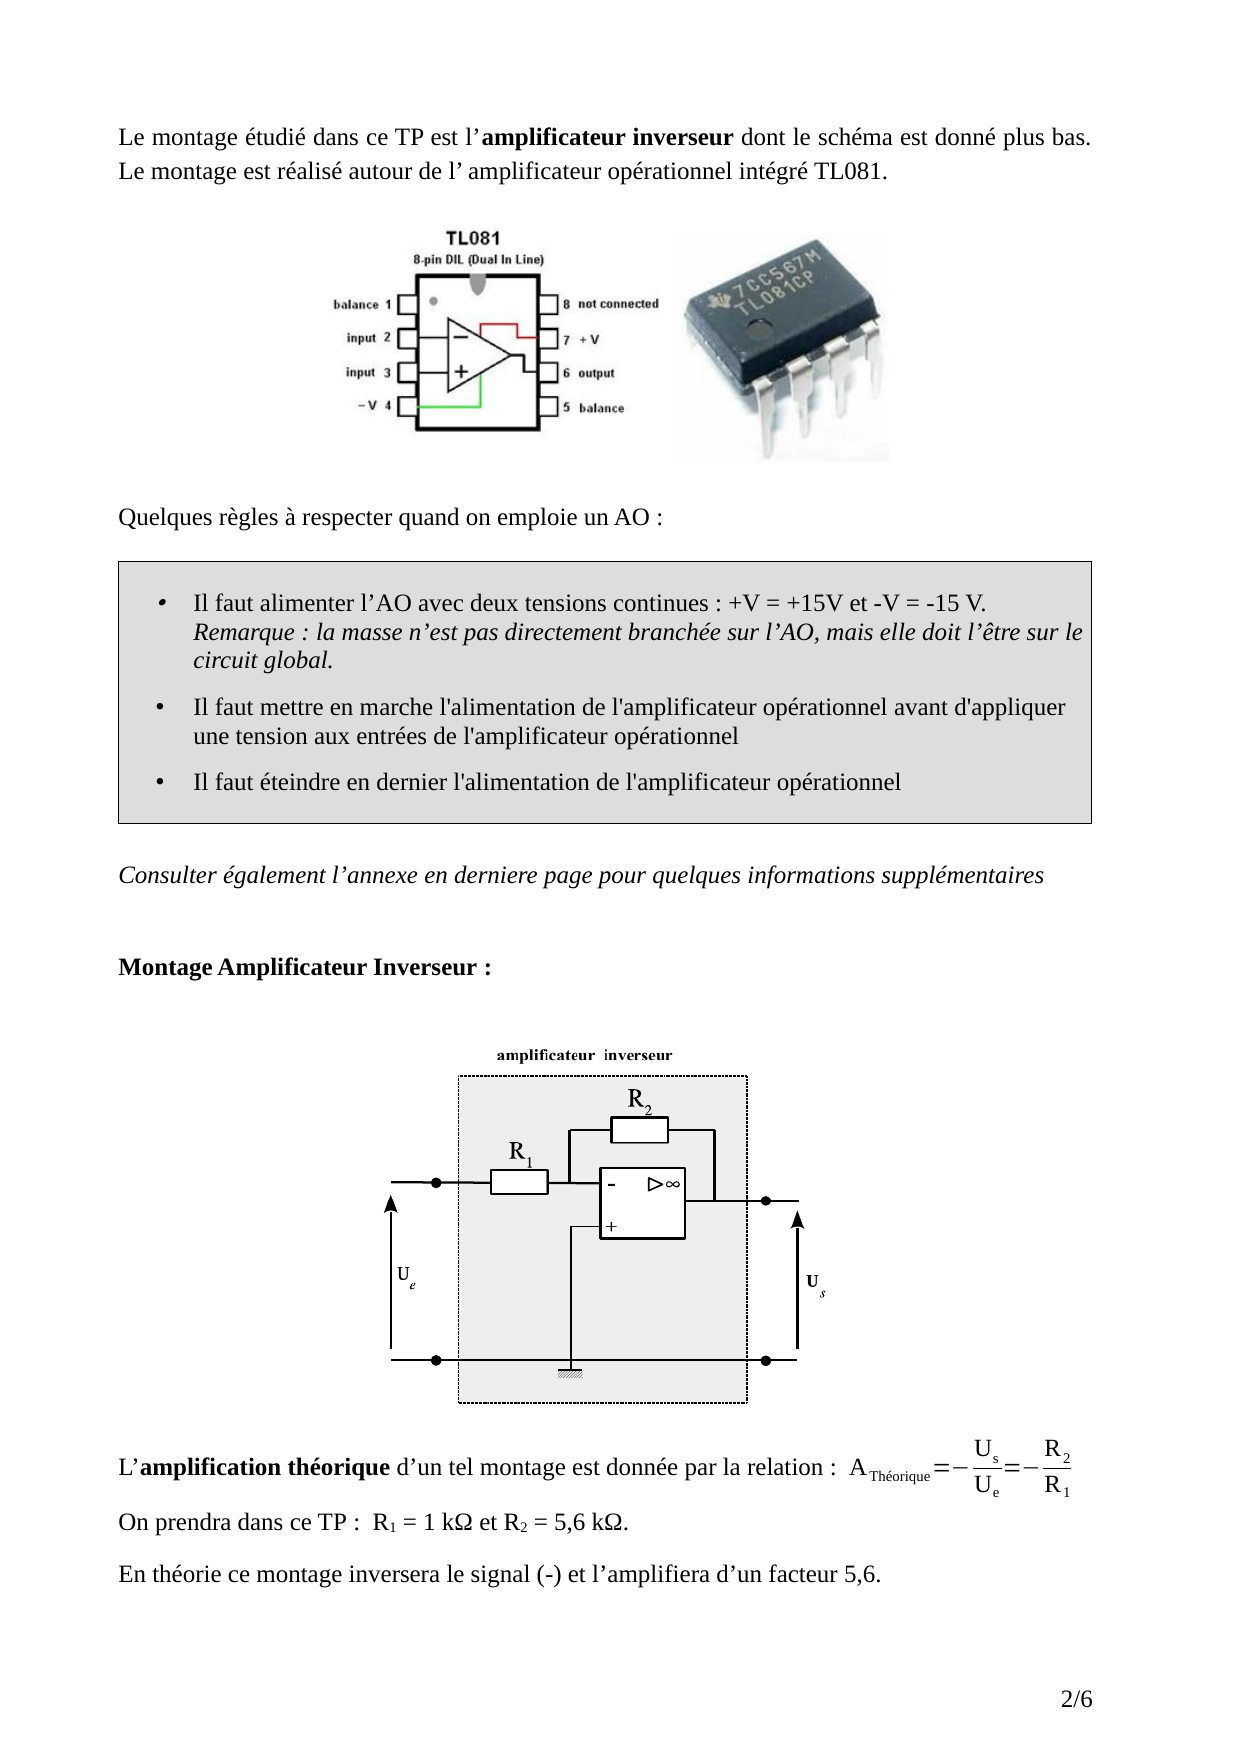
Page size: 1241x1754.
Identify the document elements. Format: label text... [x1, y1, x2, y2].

list Il faut mettre en marche l'alimentation de l'amplificateur opérationnel avant d'appliquer une tension aux entrées de l'amplificateur opérationnel [156, 692, 1092, 749]
text Consulter également l’annexe en derniere page pour quelques informations supplémentaires [118, 860, 1092, 889]
picture [321, 225, 890, 462]
text On prendra dans ce TP : R1 = 1 kΩ et R2 = 5,6 kΩ. [118, 1507, 1092, 1536]
text Le montage étudié dans ce TP est l’amplificateur inverseur dont le schéma est donné plus bas. Le montage est réalisé autour de l’ amplificateur opérationnel intégré TL081. [118, 122, 1092, 185]
text En théorie ce montage inversera le signal (-) et l’amplifiera d’un facteur 5,6. [118, 1559, 1092, 1588]
text L’amplification théorique d’un tel montage est donnée par la relation : [118, 1435, 1092, 1501]
text Quelques règles à respecter quand on emploie un AO : [118, 502, 1092, 531]
picture [370, 1032, 840, 1422]
list Il faut éteindre en dernier l'alimentation de l'amplificateur opérationnel [156, 767, 1092, 796]
text Montage Amplificateur Inverseur : [118, 952, 1092, 981]
list Il faut alimenter l’AO avec deux tensions continues : +V = +15V et -V = -15 V. Remarque : la masse n’est pas directement branchée sur l’AO, mais elle doit l’être sur le circuit global. [156, 588, 1092, 674]
